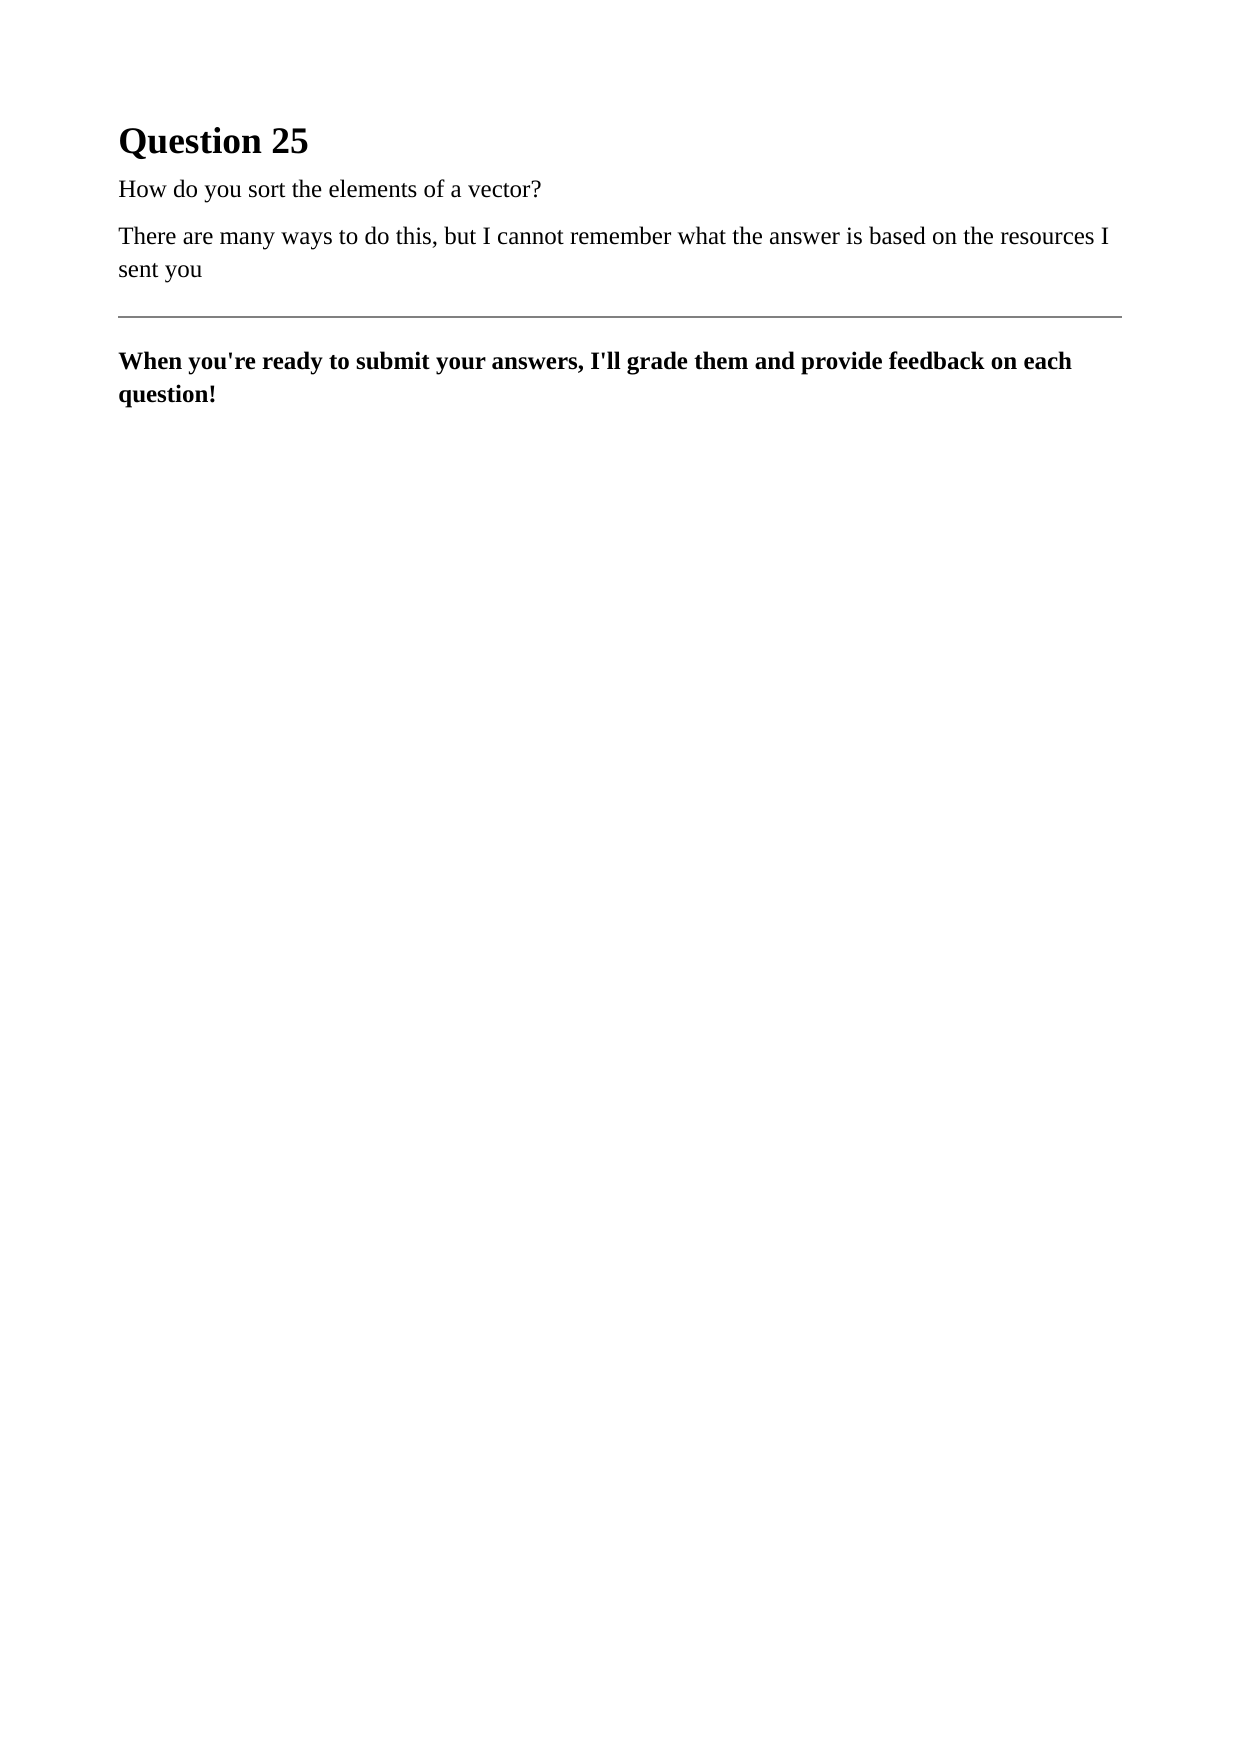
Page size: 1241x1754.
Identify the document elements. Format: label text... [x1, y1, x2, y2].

subtitle Question 25 [118, 118, 1122, 161]
text When you're ready to submit your answers, I'll grade them and provide feedback on each question! [118, 346, 1122, 408]
text How do you sort the elements of a vector? [118, 174, 1122, 202]
text There are many ways to do this, but I cannot remember what the answer is based on the resources I sent you [118, 221, 1122, 283]
